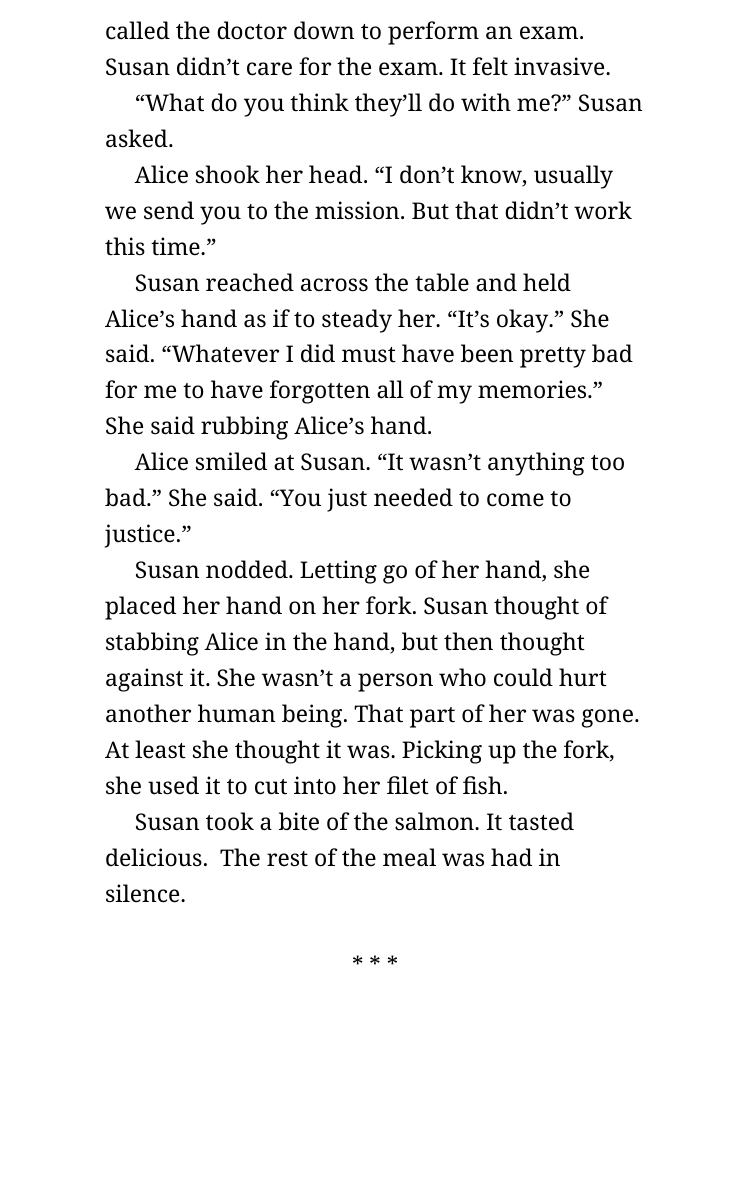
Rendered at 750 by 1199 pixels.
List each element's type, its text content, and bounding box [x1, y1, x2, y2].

text Alice shook her head. “I don’t know, usually we send you to the mission. But that didn’t work this time.” [105, 159, 645, 262]
text Alice smiled at Susan. “It wasn’t anything too bad.” She said. “You just needed to come to justice.” [105, 446, 645, 549]
text Susan took a bite of the salmon. It tasted delicious. The rest of the meal was had in silence. [105, 806, 645, 909]
text Susan nodded. Letting go of her hand, she placed her hand on her fork. Susan thought of stabbing Alice in the hand, but then thought against it. She wasn’t a person who could hurt another human being. That part of her was gone. At least she thought it was. Picking up the fork, she used it to cut into her filet of fish. [105, 554, 645, 801]
text * * * [105, 949, 645, 981]
text called the doctor down to perform an exam. Susan didn’t care for the exam. It felt invasive. [105, 15, 645, 82]
text “What do you think they’ll do with me?” Susan asked. [105, 87, 645, 154]
text Susan reached across the table and held Alice’s hand as if to steady her. “It’s okay.” She said. “Whatever I did must have been pretty bad for me to have forgotten all of my memories.” She said rubbing Alice’s hand. [105, 267, 645, 442]
